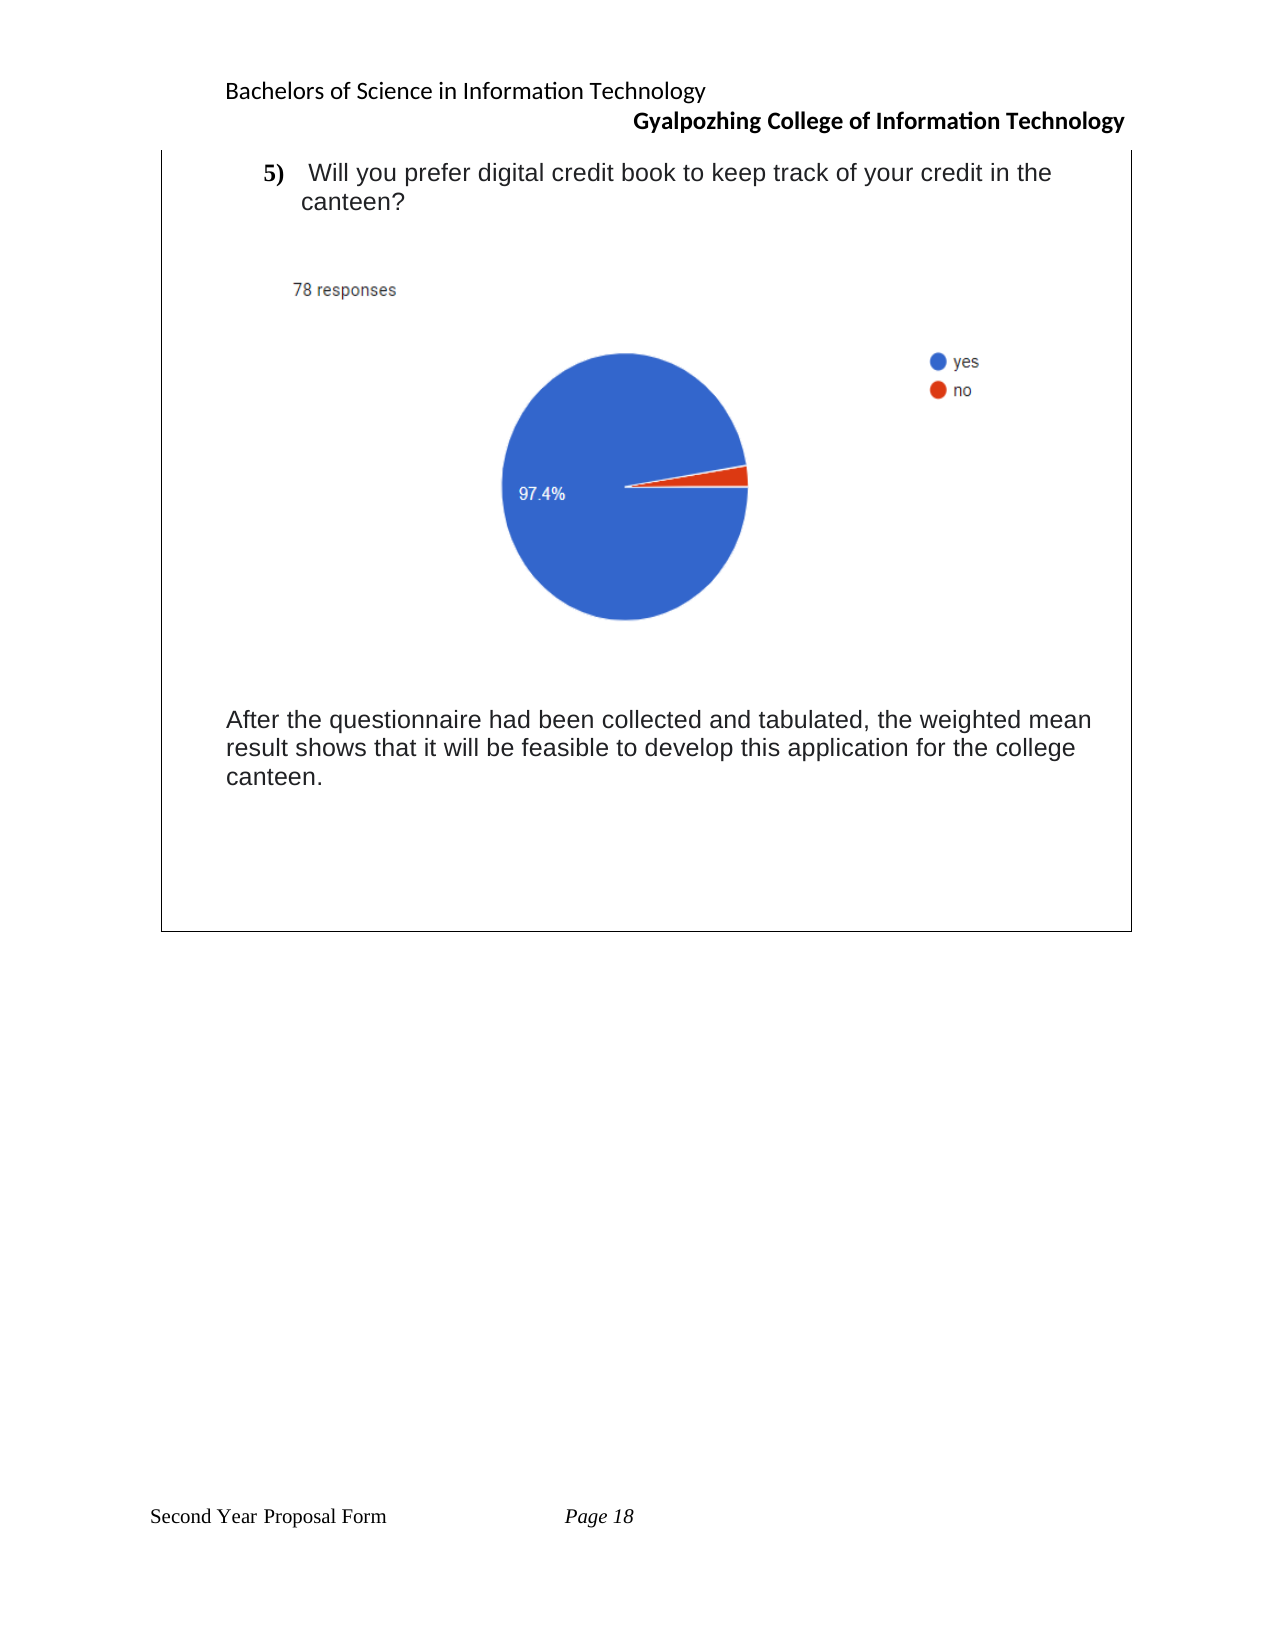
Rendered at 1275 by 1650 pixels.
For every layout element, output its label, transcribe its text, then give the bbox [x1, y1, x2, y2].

table_cell [162, 886, 1131, 931]
picture [265, 277, 1044, 648]
table_cell Timing risk: Developing the application within the given time frame would be a difficult task for us as Our project time period is less. Being this our first attempt in developing an android application completing as per schedule will be difficult. We will not be able to achieve our goal due to external college activities. Technical risk: Risk associated with the software development. Some of the technical risk are as follows. Learning how to use software and other sophisticated hardware tools will be hard job as it is our first approach. It will be difficult for us to handle any crashes or malfunction in software as we are not use to it. Budget Risk: We don’t have budget risk because we don’t have to buy any software or technology. Our project can be done using free software available on internet. Feasibility Study: To check the feasibility of our project, we have done a survey questionnaire in GCIT. It contain questions as mentioned below: Student/Staff. (78 responses). How often do you visit canteen? Do you have credit account in the canteen? Have you encountered some mistakes in checking the amount in your credit account in canteen? Will you prefer digital credit book to keep track of your credit in the canteen? After the questionnaire had been collected and tabulated, the weighted mean result shows that it will be feasible to develop this application for the college canteen. [162, 150, 1131, 886]
